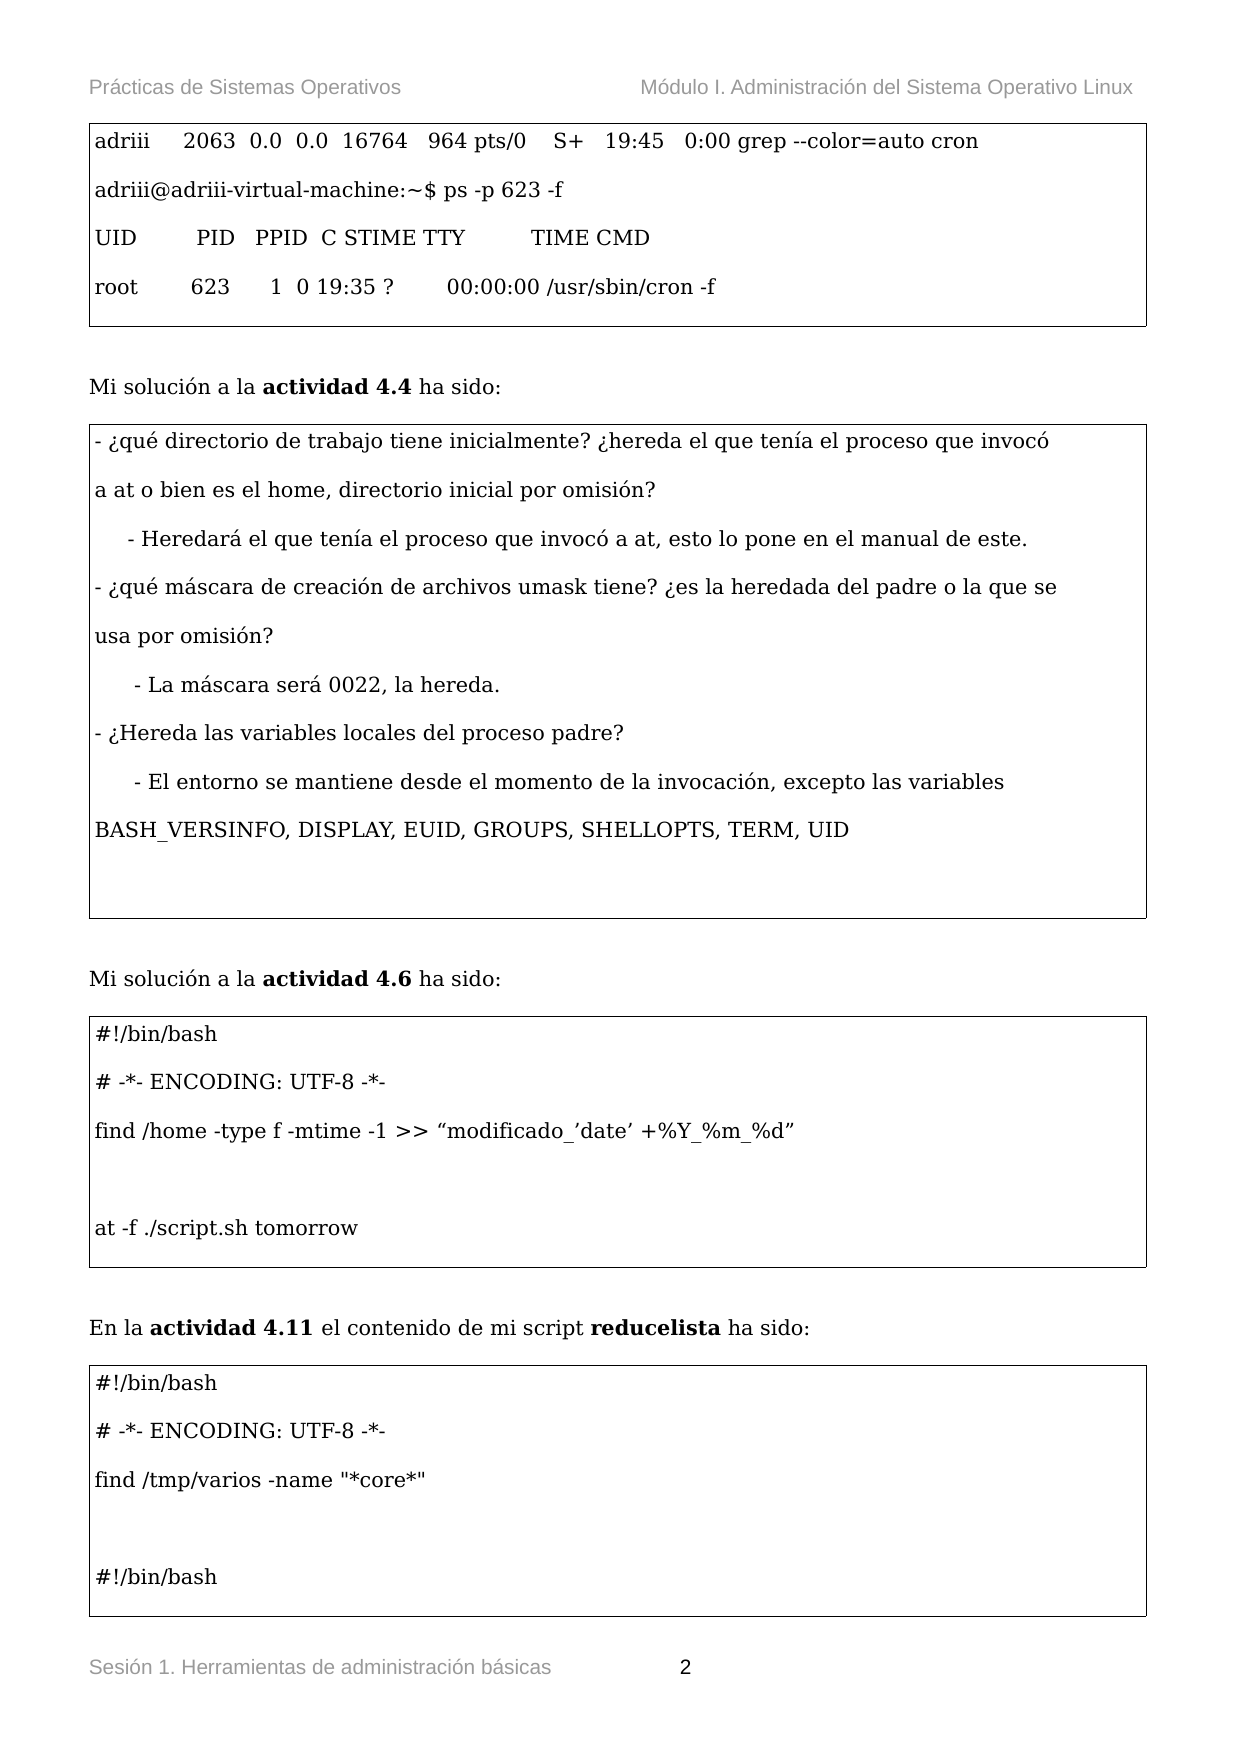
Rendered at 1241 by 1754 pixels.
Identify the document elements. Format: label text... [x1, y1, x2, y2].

table_header #!/bin/bash # -*- ENCODING: UTF-8 -*- find /tmp/varios -name "*core*" #!/bin/bash [90, 1366, 1146, 1616]
table_header #!/bin/bash # -*- ENCODING: UTF-8 -*- find /home -type f -mtime -1 >> “modificado_’date’ +%Y_%m_%d” at -f ./script.sh tomorrow [90, 1017, 1146, 1267]
table_header - ¿qué directorio de trabajo tiene inicialmente? ¿hereda el que tenía el proceso que invocó a at o bien es el home, directorio inicial por omisión? - Heredará el que tenía el proceso que invocó a at, esto lo pone en el manual de este. - ¿qué máscara de creación de archivos umask tiene? ¿es la heredada del padre o la que se usa por omisión? - La máscara será 0022, la hereda. - ¿Hereda las variables locales del proceso padre? - El entorno se mantiene desde el momento de la invocación, excepto las variables BASH_VERSINFO, DISPLAY, EUID, GROUPS, SHELLOPTS, TERM, UID [90, 425, 1146, 918]
text Mi solución a la actividad 4.6 ha sido: [89, 967, 1146, 991]
text En la actividad 4.11 el contenido de mi script reducelista ha sido: [89, 1316, 1146, 1340]
table_header adriii 2063 0.0 0.0 16764 964 pts/0 S+ 19:45 0:00 grep --color=auto cron adriii@adriii-virtual-machine:~$ ps -p 623 -f UID PID PPID C STIME TTY TIME CMD root 623 1 0 19:35 ? 00:00:00 /usr/sbin/cron -f [90, 124, 1146, 326]
text Mi solución a la actividad 4.4 ha sido: [89, 374, 1146, 399]
